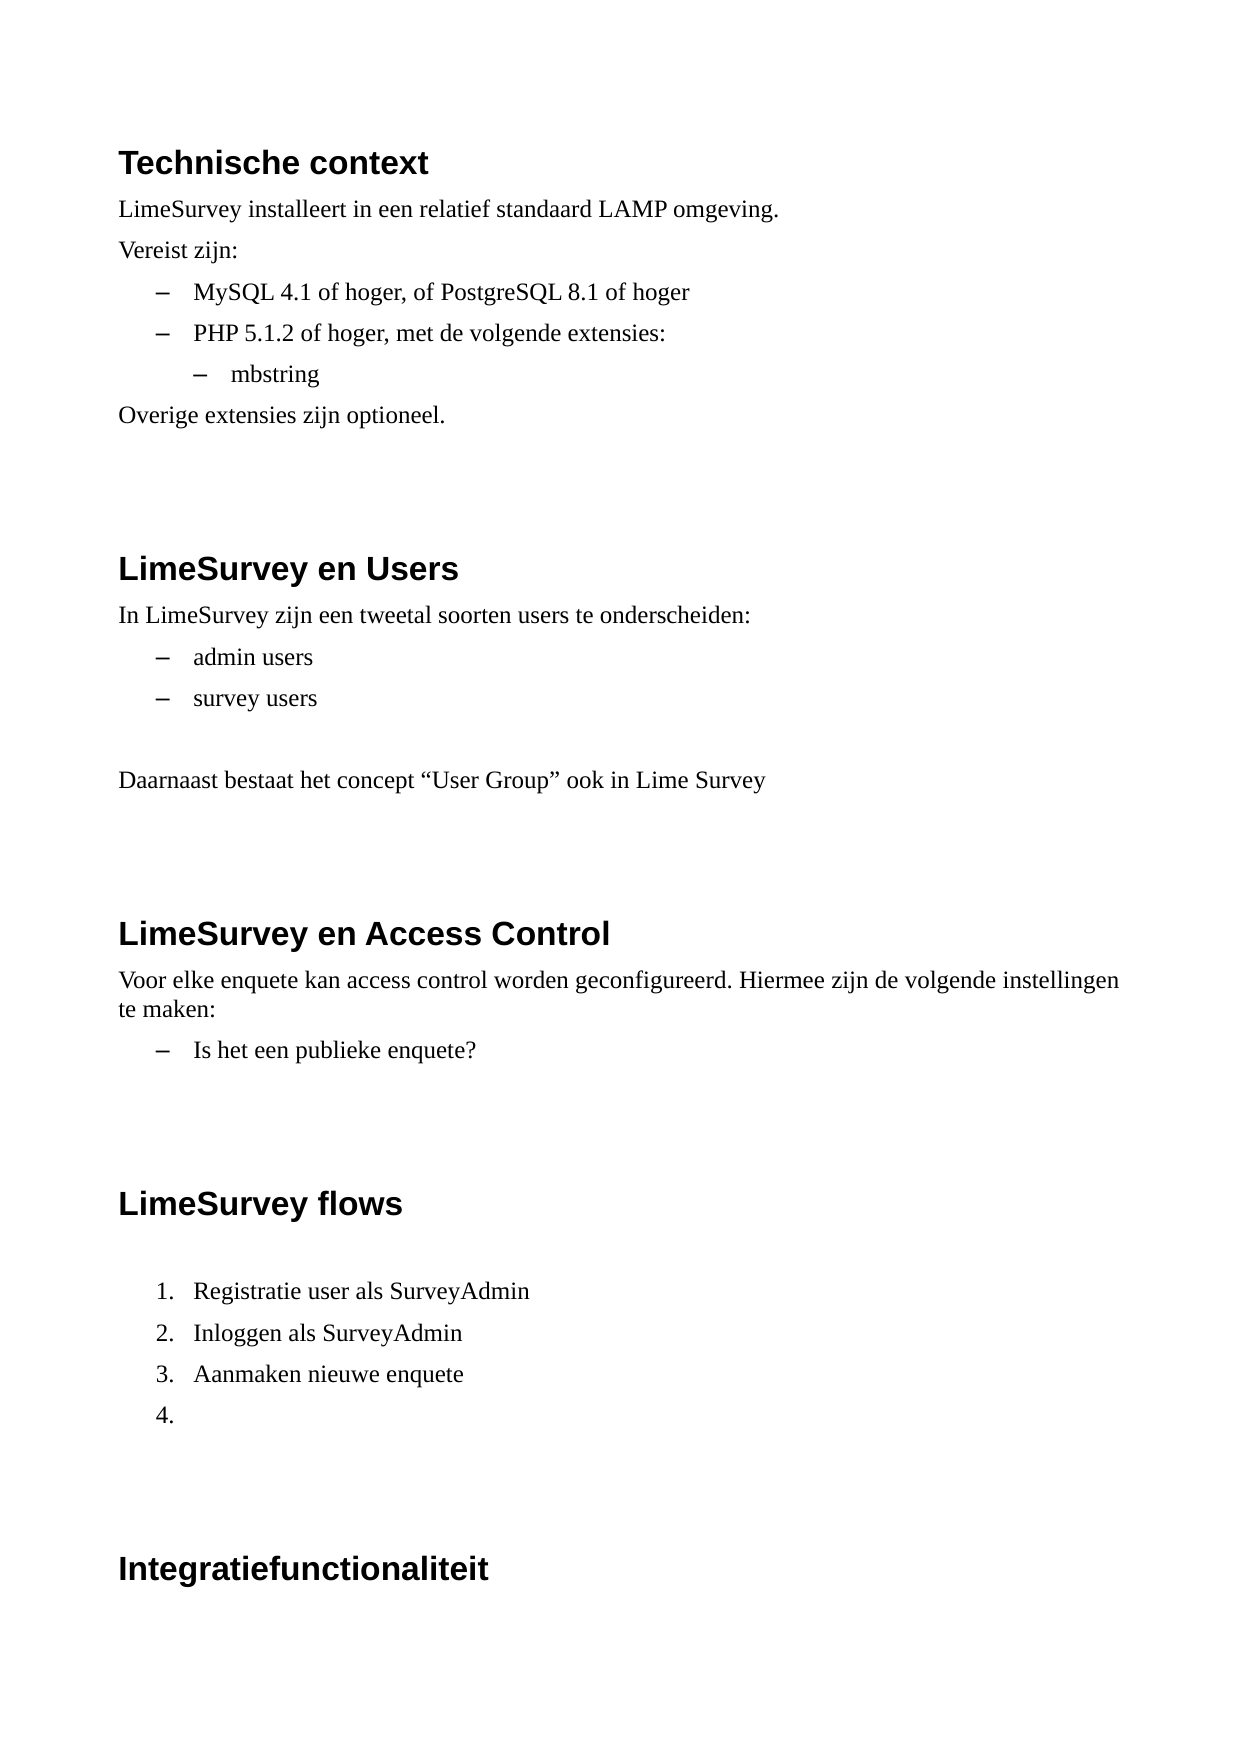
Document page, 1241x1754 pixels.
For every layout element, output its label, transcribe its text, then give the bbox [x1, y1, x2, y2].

subtitle LimeSurvey en Users [118, 549, 1122, 588]
list PHP 5.1.2 of hoger, met de volgende extensies: [156, 318, 1122, 347]
list admin users [156, 642, 1122, 670]
text Overige extensies zijn optioneel. [118, 401, 1122, 429]
subtitle Technische context [118, 143, 1122, 182]
text LimeSurvey installeert in een relatief standaard LAMP omgeving. [118, 194, 1122, 223]
subtitle LimeSurvey en Access Control [118, 914, 1122, 953]
list Is het een publieke enquete? [156, 1035, 1122, 1064]
text Vereist zijn: [118, 236, 1122, 264]
list Registratie user als SurveyAdmin [156, 1276, 1122, 1305]
list survey users [156, 683, 1122, 712]
text Voor elke enquete kan access control worden geconfigureerd. Hiermee zijn de volgende instellingen te maken: [118, 965, 1122, 1023]
text In LimeSurvey zijn een tweetal soorten users te onderscheiden: [118, 600, 1122, 629]
list Inloggen als SurveyAdmin [156, 1318, 1122, 1346]
list Aanmaken nieuwe enquete [156, 1359, 1122, 1388]
list MySQL 4.1 of hoger, of PostgreSQL 8.1 of hoger [156, 277, 1122, 306]
subtitle Integratiefunctionaliteit [118, 1549, 1122, 1588]
subtitle LimeSurvey flows [118, 1184, 1122, 1223]
text Daarnaast bestaat het concept “User Group” ook in Lime Survey [118, 765, 1122, 794]
list mbstring [193, 359, 1122, 388]
